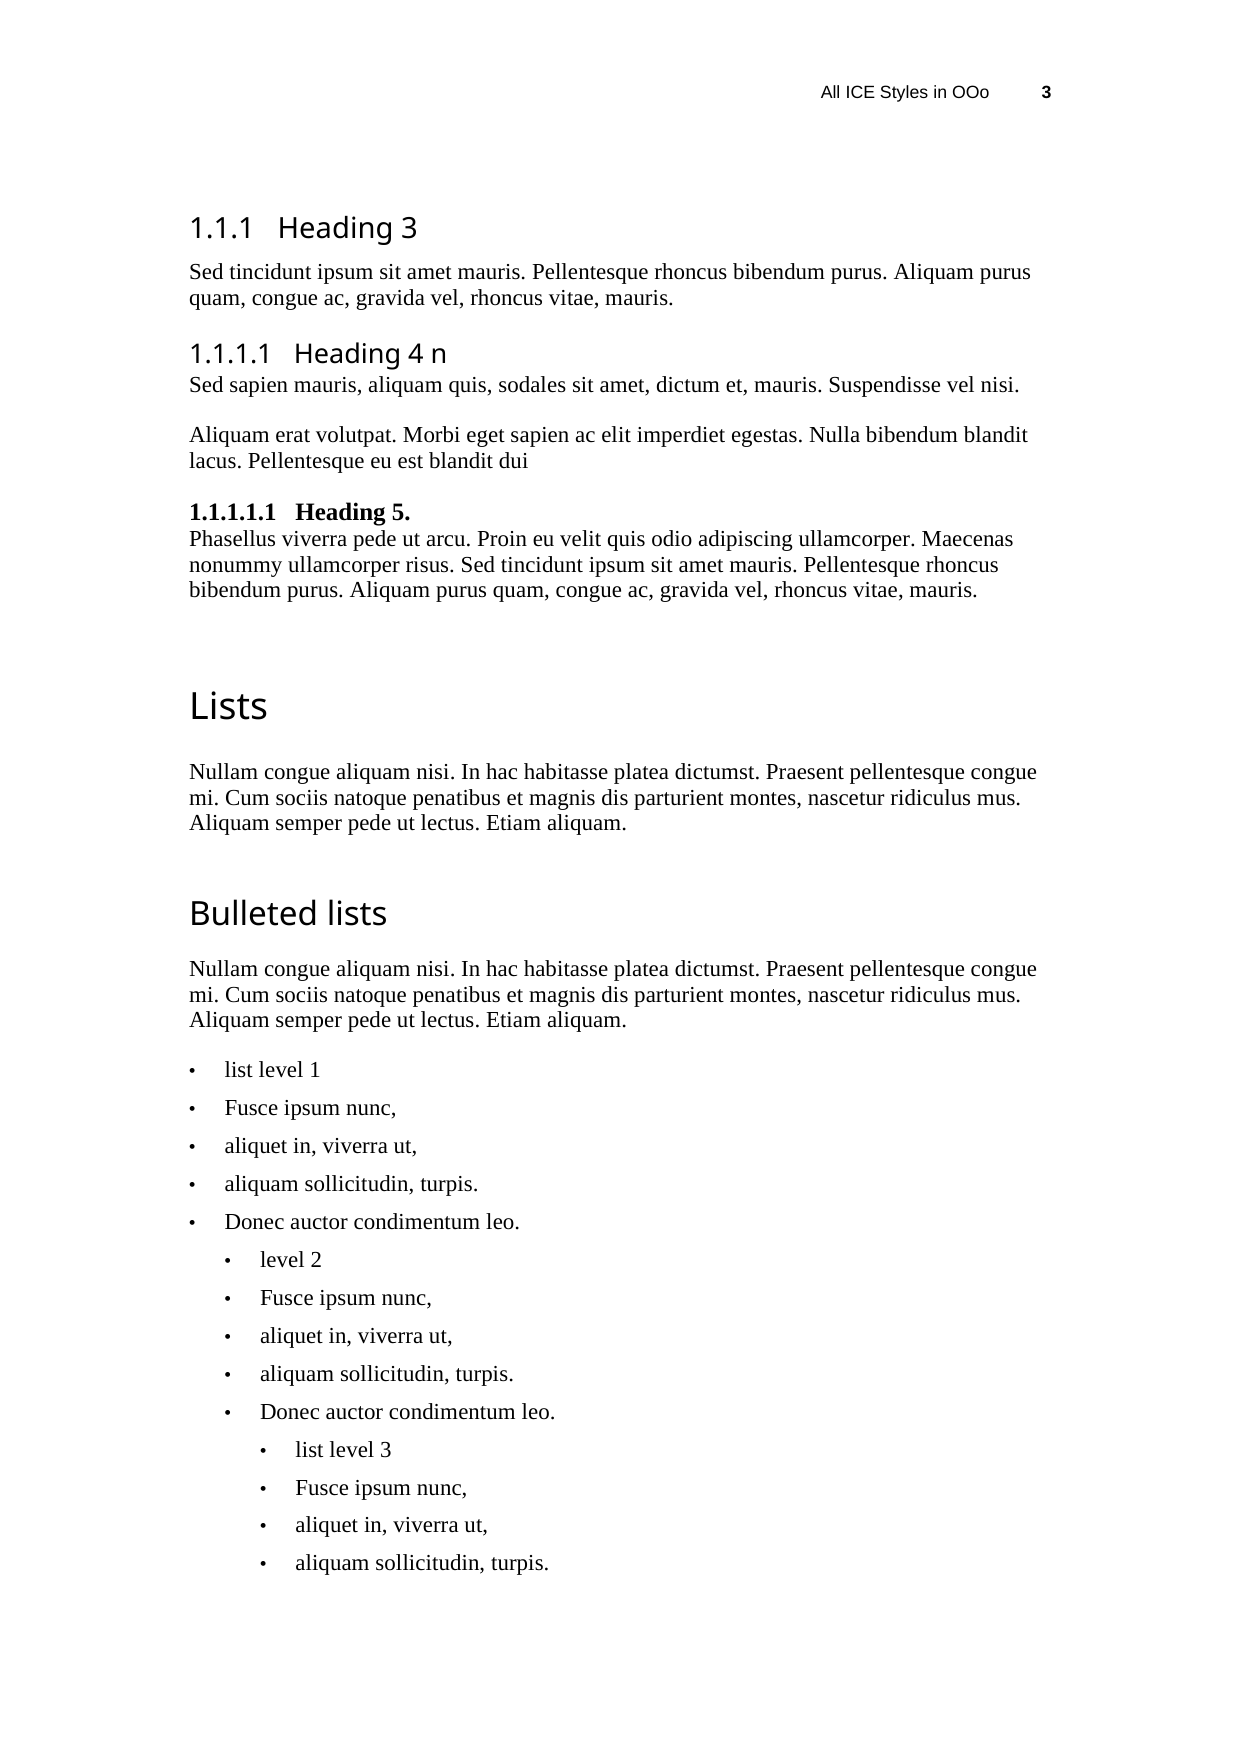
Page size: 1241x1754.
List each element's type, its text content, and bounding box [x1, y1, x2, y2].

list aliquam sollicitudin, turpis. [260, 1550, 1051, 1576]
list Donec auctor condimentum leo. [224, 1399, 1051, 1424]
text Nullam congue aliquam nisi. In hac habitasse platea dictumst. Praesent pellentesque congue mi. Cum sociis natoque penatibus et magnis dis parturient montes, nascetur ridiculus mus. Aliquam semper pede ut lectus. Etiam aliquam. [189, 759, 1051, 836]
list Fusce ipsum nunc, [224, 1285, 1051, 1310]
text Sed tincidunt ipsum sit amet mauris. Pellentesque rhoncus bibendum purus. Aliquam purus quam, congue ac, gravida vel, rhoncus vitae, mauris. [189, 259, 1051, 310]
list aliquet in, viverra ut, [260, 1512, 1051, 1538]
text Phasellus viverra pede ut arcu. Proin eu velit quis odio adipiscing ullamcorper. Maecenas nonummy ullamcorper risus. Sed tincidunt ipsum sit amet mauris. Pellentesque rhoncus bibendum purus. Aliquam purus quam, congue ac, gravida vel, rhoncus vitae, mauris. [189, 526, 1051, 602]
text Nullam congue aliquam nisi. In hac habitasse platea dictumst. Praesent pellentesque congue mi. Cum sociis natoque penatibus et magnis dis parturient montes, nascetur ridiculus mus. Aliquam semper pede ut lectus. Etiam aliquam. [189, 956, 1051, 1033]
list aliquet in, viverra ut, [224, 1323, 1051, 1348]
list list level 3 [260, 1437, 1051, 1462]
list Fusce ipsum nunc, [189, 1095, 1051, 1121]
subtitle Heading 3 [189, 207, 1051, 247]
list aliquet in, viverra ut, [189, 1133, 1051, 1159]
text Aliquam erat volutpat. Morbi eget sapien ac elit imperdiet egestas. Nulla bibendum blandit lacus. Pellentesque eu est blandit dui [189, 422, 1051, 473]
list list level 1 [189, 1057, 1051, 1083]
list Donec auctor condimentum leo. [189, 1209, 1051, 1234]
list aliquam sollicitudin, turpis. [189, 1171, 1051, 1197]
list Fusce ipsum nunc, [260, 1474, 1051, 1500]
text Sed sapien mauris, aliquam quis, sodales sit amet, dictum et, mauris. Suspendisse vel nisi. [189, 372, 1051, 397]
subtitle Heading 5. [189, 498, 1051, 526]
list aliquam sollicitudin, turpis. [224, 1361, 1051, 1386]
list level 2 [224, 1247, 1051, 1272]
text Lists [189, 679, 1051, 730]
subtitle Heading 4 n [189, 335, 1051, 372]
text Bulleted lists [189, 890, 1051, 935]
